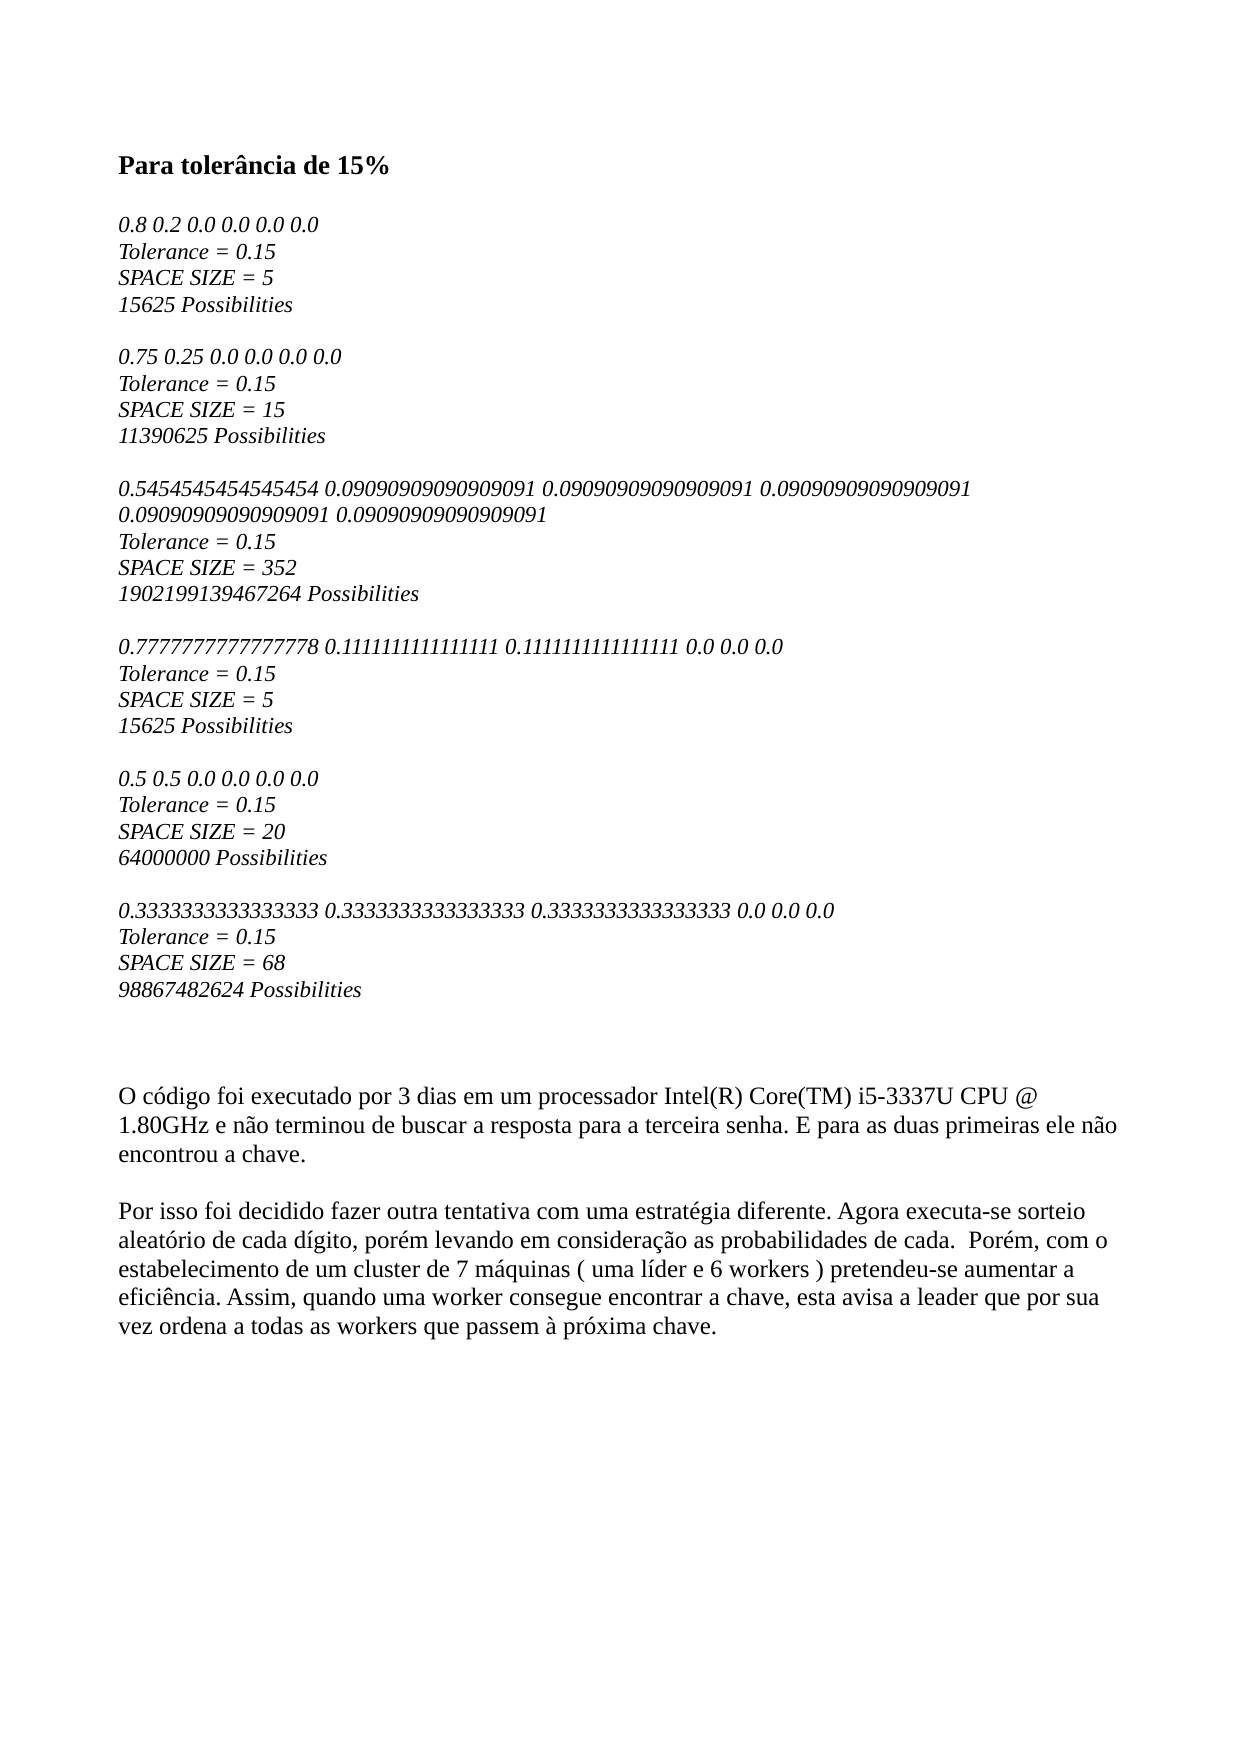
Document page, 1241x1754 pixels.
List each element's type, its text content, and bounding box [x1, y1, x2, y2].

text 98867482624 Possibilities [118, 976, 1122, 1002]
text Tolerance = 0.15 [118, 238, 1122, 264]
text Para tolerância de 15% [118, 149, 1122, 180]
text SPACE SIZE = 15 [118, 396, 1122, 422]
text Tolerance = 0.15 [118, 791, 1122, 818]
text Tolerance = 0.15 [118, 659, 1122, 686]
text SPACE SIZE = 352 [118, 554, 1122, 581]
text SPACE SIZE = 20 [118, 818, 1122, 844]
text SPACE SIZE = 5 [118, 686, 1122, 712]
text 0.7777777777777778 0.1111111111111111 0.1111111111111111 0.0 0.0 0.0 [118, 633, 1122, 659]
text O código foi executado por 3 dias em um processador Intel(R) Core(TM) i5-3337U CPU @ 1.80GHz e não terminou de buscar a resposta para a terceira senha. E para as duas primeiras ele não encontrou a chave. [118, 1081, 1122, 1196]
text Por isso foi decidido fazer outra tentativa com uma estratégia diferente. Agora executa-se sorteio aleatório de cada dígito, porém levando em consideração as probabilidades de cada. Porém, com o estabelecimento de um cluster de 7 máquinas ( uma líder e 6 workers ) pretendeu-se aumentar a eficiência. Assim, quando uma worker consegue encontrar a chave, esta avisa a leader que por sua vez ordena a todas as workers que passem à próxima chave. [118, 1196, 1122, 1340]
text Tolerance = 0.15 [118, 370, 1122, 396]
text 0.5 0.5 0.0 0.0 0.0 0.0 [118, 765, 1122, 791]
text 15625 Possibilities [118, 291, 1122, 317]
text 11390625 Possibilities [118, 422, 1122, 449]
text Tolerance = 0.15 [118, 528, 1122, 554]
text Tolerance = 0.15 [118, 923, 1122, 949]
text 1902199139467264 Possibilities [118, 581, 1122, 607]
text SPACE SIZE = 68 [118, 949, 1122, 976]
text 15625 Possibilities [118, 712, 1122, 739]
text 64000000 Possibilities [118, 844, 1122, 870]
text 0.3333333333333333 0.3333333333333333 0.3333333333333333 0.0 0.0 0.0 [118, 897, 1122, 923]
text 0.5454545454545454 0.09090909090909091 0.09090909090909091 0.09090909090909091 0.09090909090909091 0.09090909090909091 [118, 475, 1122, 528]
text 0.75 0.25 0.0 0.0 0.0 0.0 [118, 343, 1122, 370]
text 0.8 0.2 0.0 0.0 0.0 0.0 [118, 212, 1122, 238]
text SPACE SIZE = 5 [118, 264, 1122, 291]
